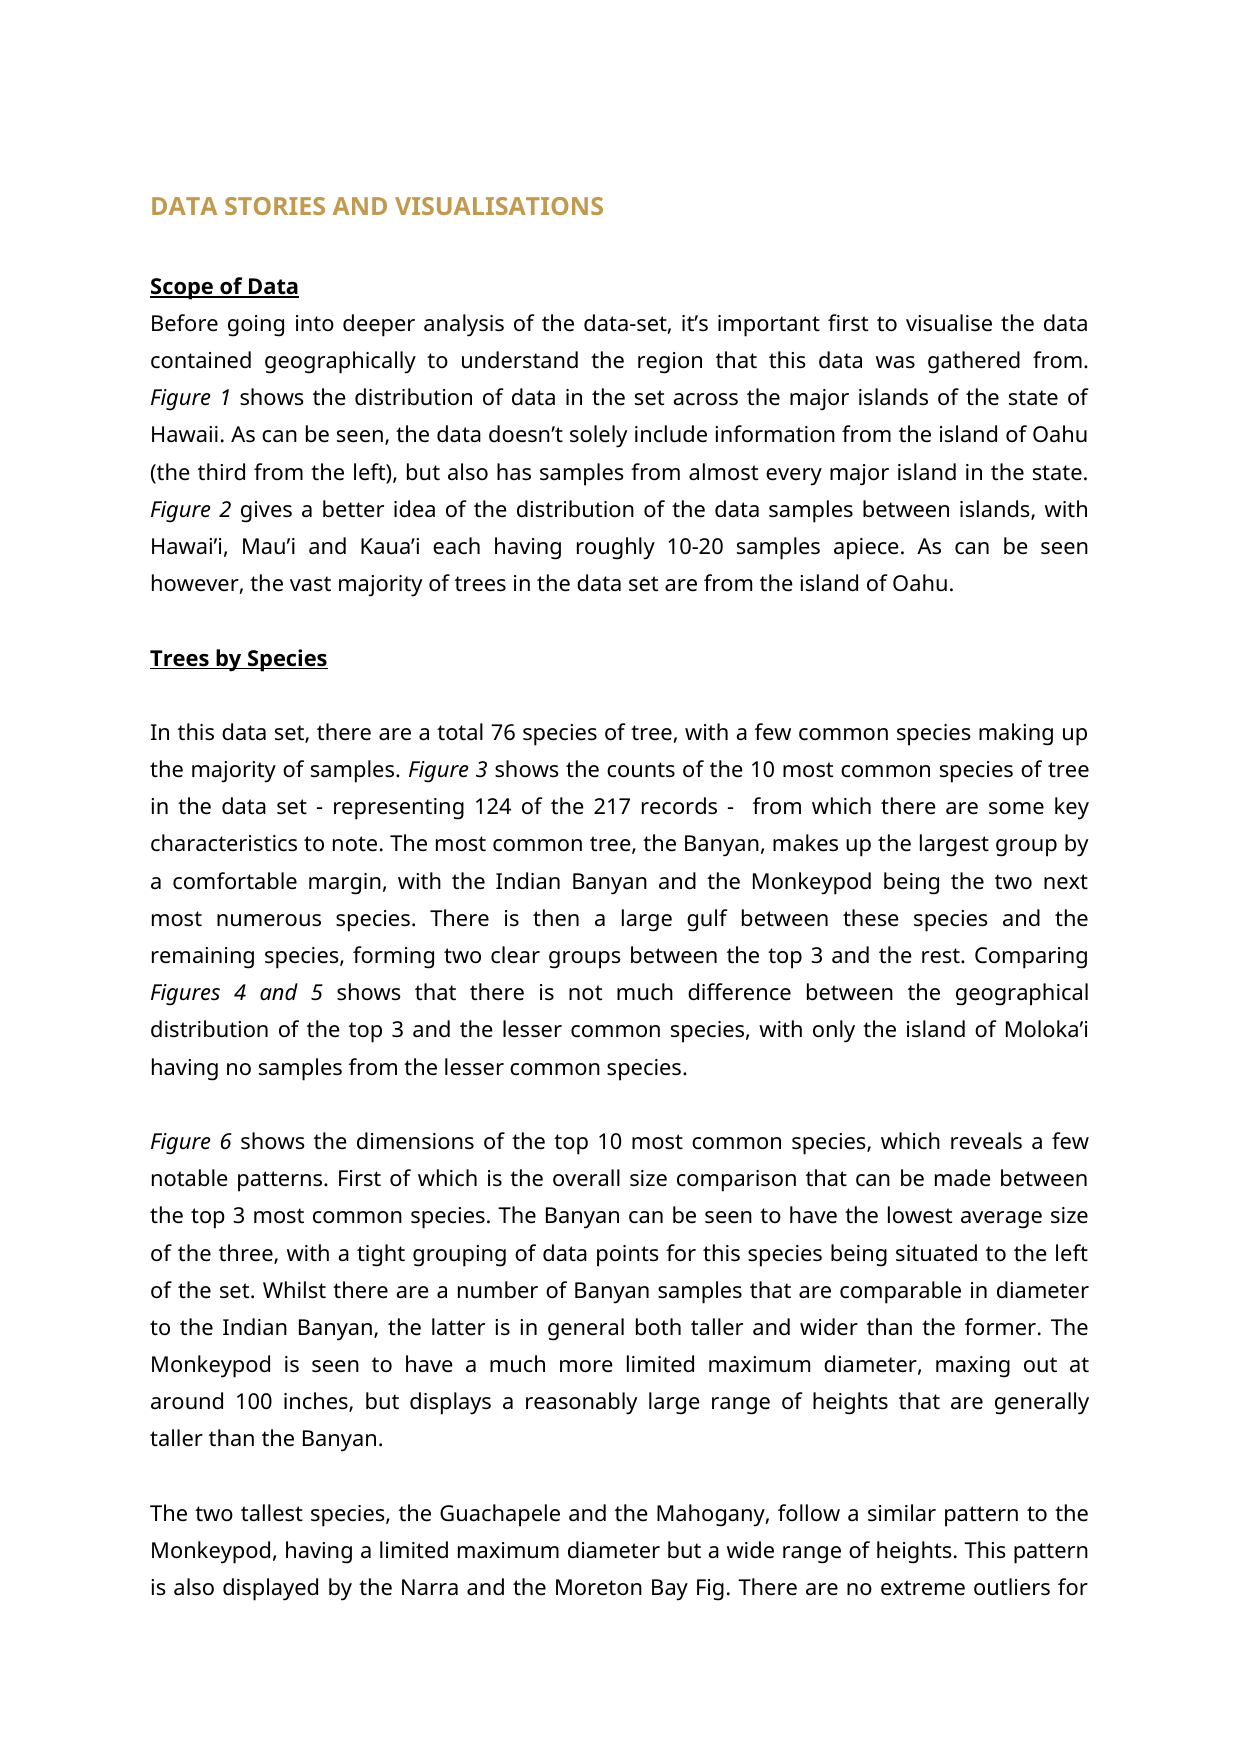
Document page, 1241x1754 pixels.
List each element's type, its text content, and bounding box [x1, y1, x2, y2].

text Before going into deeper analysis of the data-set, it’s important first to visualise the data contained geographically to understand the region that this data was gathered from. Figure 1 shows the distribution of data in the set across the major islands of the state of Hawaii. As can be seen, the data doesn’t solely include information from the island of Oahu (the third from the left), but also has samples from almost every major island in the state. Figure 2 gives a better idea of the distribution of the data samples between islands, with Hawai’i, Mau’i and Kaua’i each having roughly 10-20 samples apiece. As can be seen however, the vast majority of trees in the data set are from the island of Oahu. [150, 308, 1090, 598]
text Figure 6 shows the dimensions of the top 10 most common species, which reveals a few notable patterns. First of which is the overall size comparison that can be made between the top 3 most common species. The Banyan can be seen to have the lowest average size of the three, with a tight grouping of data points for this species being situated to the left of the set. Whilst there are a number of Banyan samples that are comparable in diameter to the Indian Banyan, the latter is in general both taller and wider than the former. The Monkeypod is seen to have a much more limited maximum diameter, maxing out at around 100 inches, but displays a reasonably large range of heights that are generally taller than the Banyan. [150, 1126, 1090, 1453]
text In this data set, there are a total 76 species of tree, with a few common species making up the majority of samples. Figure 3 shows the counts of the 10 most common species of tree in the data set - representing 124 of the 217 records - from which there are some key characteristics to note. The most common tree, the Banyan, makes up the largest group by a comfortable margin, with the Indian Banyan and the Monkeypod being the two next most numerous species. There is then a large gulf between these species and the remaining species, forming two clear groups between the top 3 and the rest. Comparing Figures 4 and 5 shows that there is not much difference between the geographical distribution of the top 3 and the lesser common species, with only the island of Moloka’i having no samples from the lesser common species. [150, 717, 1090, 1081]
title DATA STORIES AND VISUALISATIONS [150, 189, 1090, 223]
text Trees by Species [150, 642, 1090, 672]
text The two tallest species, the Guachapele and the Mahogany, follow a similar pattern to the Monkeypod, having a limited maximum diameter but a wide range of heights. This pattern is also displayed by the Narra and the Moreton Bay Fig. There are no extreme outliers for [150, 1498, 1090, 1602]
text Scope of Data [150, 271, 1090, 300]
